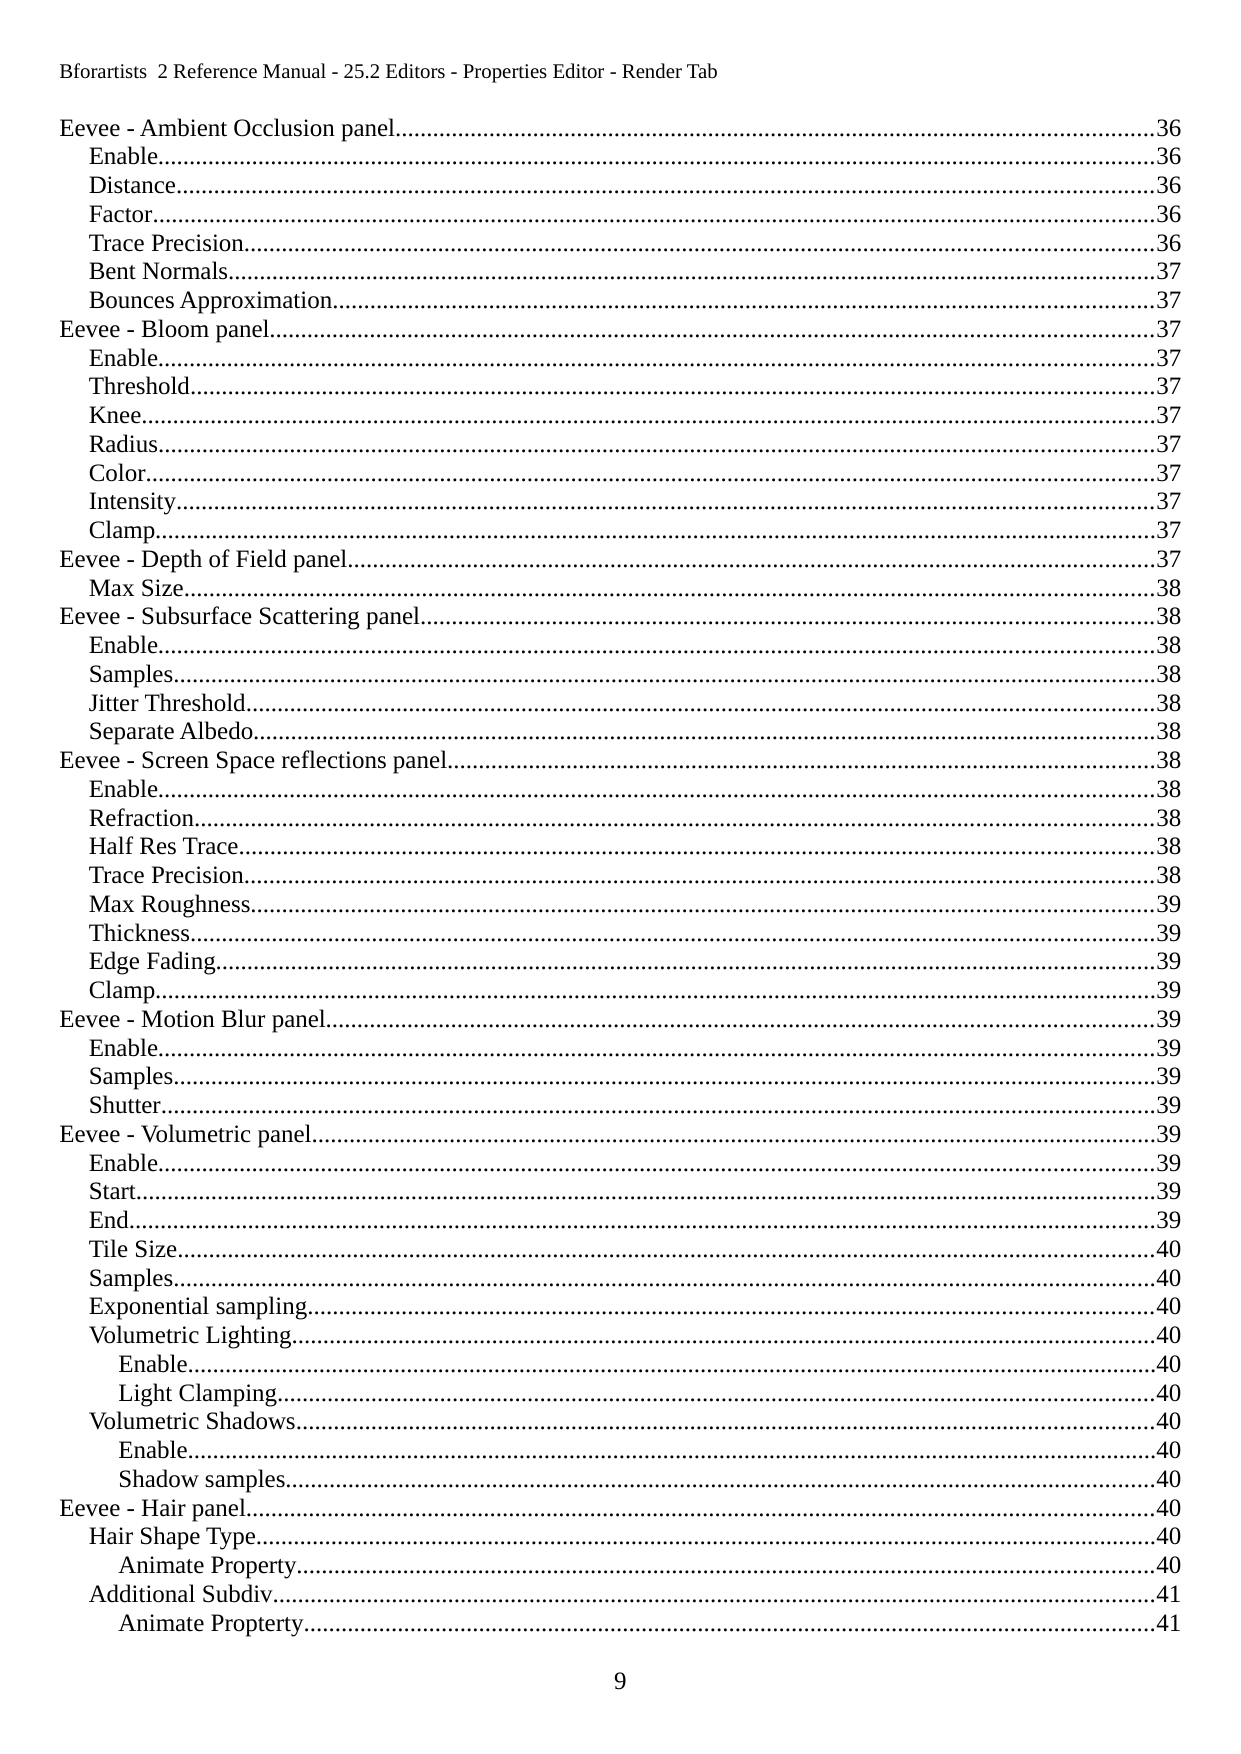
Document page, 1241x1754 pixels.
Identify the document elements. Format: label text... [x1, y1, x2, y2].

text Eevee - Depth of Field panel 37 [59, 544, 1181, 573]
text Enable 36 [88, 141, 1181, 170]
text Jitter Threshold 38 [88, 688, 1181, 716]
text Enable 39 [88, 1033, 1181, 1061]
text Animate Property 40 [118, 1550, 1181, 1579]
text Max Roughness 39 [88, 889, 1181, 918]
text Samples 38 [88, 659, 1181, 688]
text Enable 39 [88, 1148, 1181, 1176]
text Tile Size 40 [88, 1234, 1181, 1263]
text Shutter 39 [88, 1090, 1181, 1119]
text Bounces Approximation 37 [88, 285, 1181, 314]
text Trace Precision 38 [88, 860, 1181, 889]
text Threshold 37 [88, 371, 1181, 400]
text Eevee - Screen Space reflections panel 38 [59, 745, 1181, 774]
text Factor 36 [88, 199, 1181, 228]
text Distance 36 [88, 170, 1181, 199]
text Intensity 37 [88, 486, 1181, 515]
text Bent Normals 37 [88, 256, 1181, 285]
text Enable 38 [88, 630, 1181, 659]
text Knee 37 [88, 400, 1181, 429]
text End 39 [88, 1205, 1181, 1234]
text Eevee - Bloom panel 37 [59, 314, 1181, 343]
text Hair Shape Type 40 [88, 1521, 1181, 1550]
text Thickness 39 [88, 918, 1181, 946]
text Eevee - Ambient Occlusion panel 36 [59, 113, 1181, 141]
text Eevee - Hair panel 40 [59, 1493, 1181, 1521]
text Samples 39 [88, 1061, 1181, 1090]
text Eevee - Subsurface Scattering panel 38 [59, 601, 1181, 630]
text Samples 40 [88, 1263, 1181, 1291]
text Additional Subdiv 41 [88, 1579, 1181, 1608]
text Clamp 39 [88, 975, 1181, 1004]
text Eevee - Motion Blur panel 39 [59, 1004, 1181, 1033]
text Shadow samples 40 [118, 1464, 1181, 1493]
text Radius 37 [88, 429, 1181, 458]
text Half Res Trace 38 [88, 831, 1181, 860]
text Light Clamping 40 [118, 1378, 1181, 1406]
text Edge Fading 39 [88, 946, 1181, 975]
text Enable 37 [88, 343, 1181, 371]
text Exponential sampling 40 [88, 1291, 1181, 1320]
text Color 37 [88, 458, 1181, 486]
text Volumetric Lighting 40 [88, 1320, 1181, 1349]
text Enable 38 [88, 774, 1181, 803]
text Refraction 38 [88, 803, 1181, 831]
text Animate Propterty 41 [118, 1608, 1181, 1636]
text Enable 40 [118, 1349, 1181, 1378]
text Enable 40 [118, 1435, 1181, 1464]
text Trace Precision 36 [88, 228, 1181, 256]
text Volumetric Shadows 40 [88, 1406, 1181, 1435]
text Clamp 37 [88, 515, 1181, 544]
text Max Size 38 [88, 573, 1181, 601]
text Eevee - Volumetric panel 39 [59, 1119, 1181, 1148]
text Separate Albedo 38 [88, 716, 1181, 745]
text Start 39 [88, 1176, 1181, 1205]
